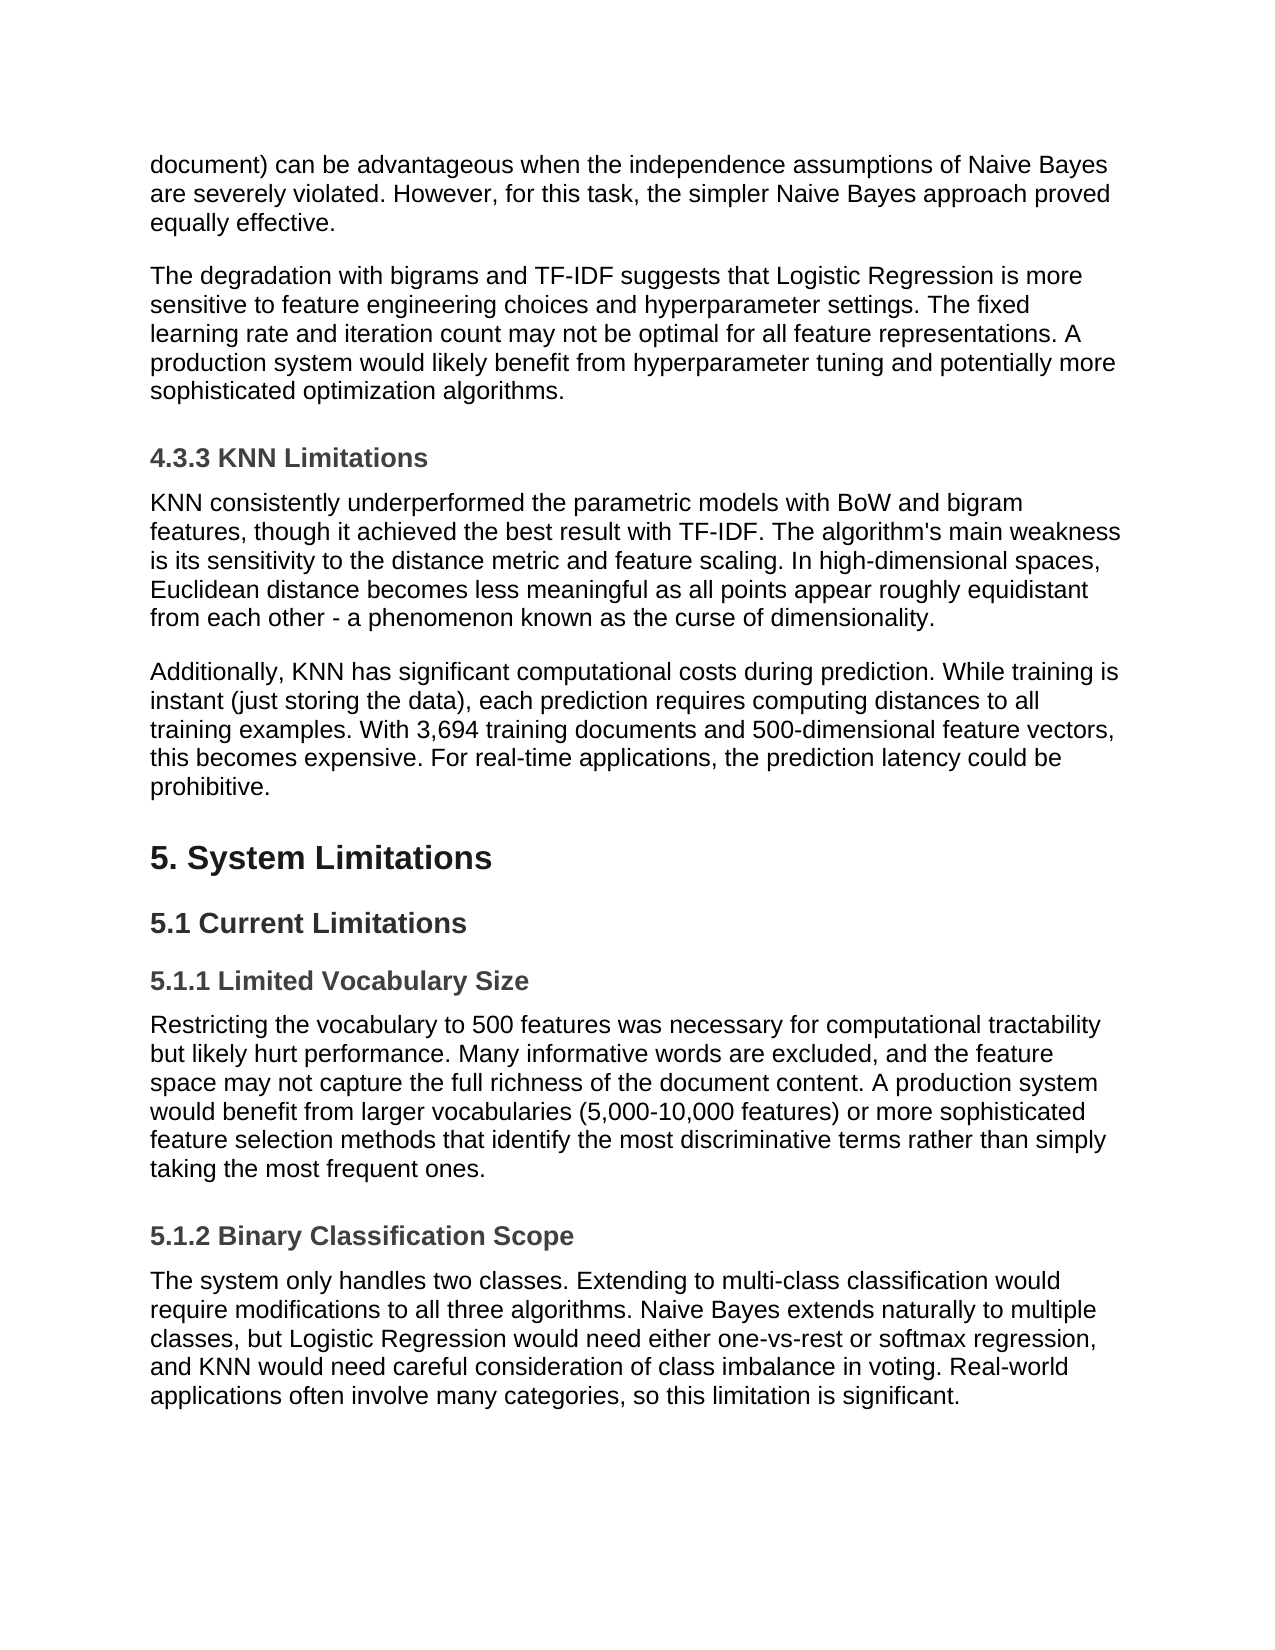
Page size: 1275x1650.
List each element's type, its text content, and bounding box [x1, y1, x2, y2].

text Additionally, KNN has significant computational costs during prediction. While training is instant (just storing the data), each prediction requires computing distances to all training examples. With 3,694 training documents and 500-dimensional feature vectors, this becomes expensive. For real-time applications, the prediction latency could be prohibitive. [150, 657, 1125, 801]
subtitle 4.3.3 KNN Limitations [150, 442, 1125, 474]
text The degradation with bigrams and TF-IDF suggests that Logistic Regression is more sensitive to feature engineering choices and hyperparameter settings. The fixed learning rate and iteration count may not be optimal for all feature representations. A production system would likely benefit from hyperparameter tuning and potentially more sophisticated optimization algorithms. [150, 261, 1125, 405]
text KNN consistently underperformed the parametric models with BoW and bigram features, though it achieved the best result with TF-IDF. The algorithm's main weakness is its sensitivity to the distance metric and feature scaling. In high-dimensional spaces, Euclidean distance becomes less meaningful as all points appear roughly equidistant from each other - a phenomenon known as the curse of dimensionality. [150, 488, 1125, 632]
text The system only handles two classes. Extending to multi-class classification would require modifications to all three algorithms. Naive Bayes extends naturally to multiple classes, but Logistic Regression would need either one-vs-rest or softmax regression, and KNN would need careful consideration of class imbalance in voting. Real-world applications often involve many categories, so this limitation is significant. [150, 1266, 1125, 1410]
subtitle 5. System Limitations [150, 838, 1125, 877]
subtitle 5.1.2 Binary Classification Scope [150, 1220, 1125, 1252]
subtitle 5.1.1 Limited Vocabulary Size [150, 964, 1125, 996]
text document) can be advantageous when the independence assumptions of Naive Bayes are severely violated. However, for this task, the simpler Naive Bayes approach proved equally effective. [150, 150, 1125, 236]
text Restricting the vocabulary to 500 features was necessary for computational tractability but likely hurt performance. Many informative words are excluded, and the feature space may not capture the full richness of the document content. A production system would benefit from larger vocabularies (5,000-10,000 features) or more sophisticated feature selection methods that identify the most discriminative terms rather than simply taking the most frequent ones. [150, 1010, 1125, 1183]
subtitle 5.1 Current Limitations [150, 906, 1125, 939]
